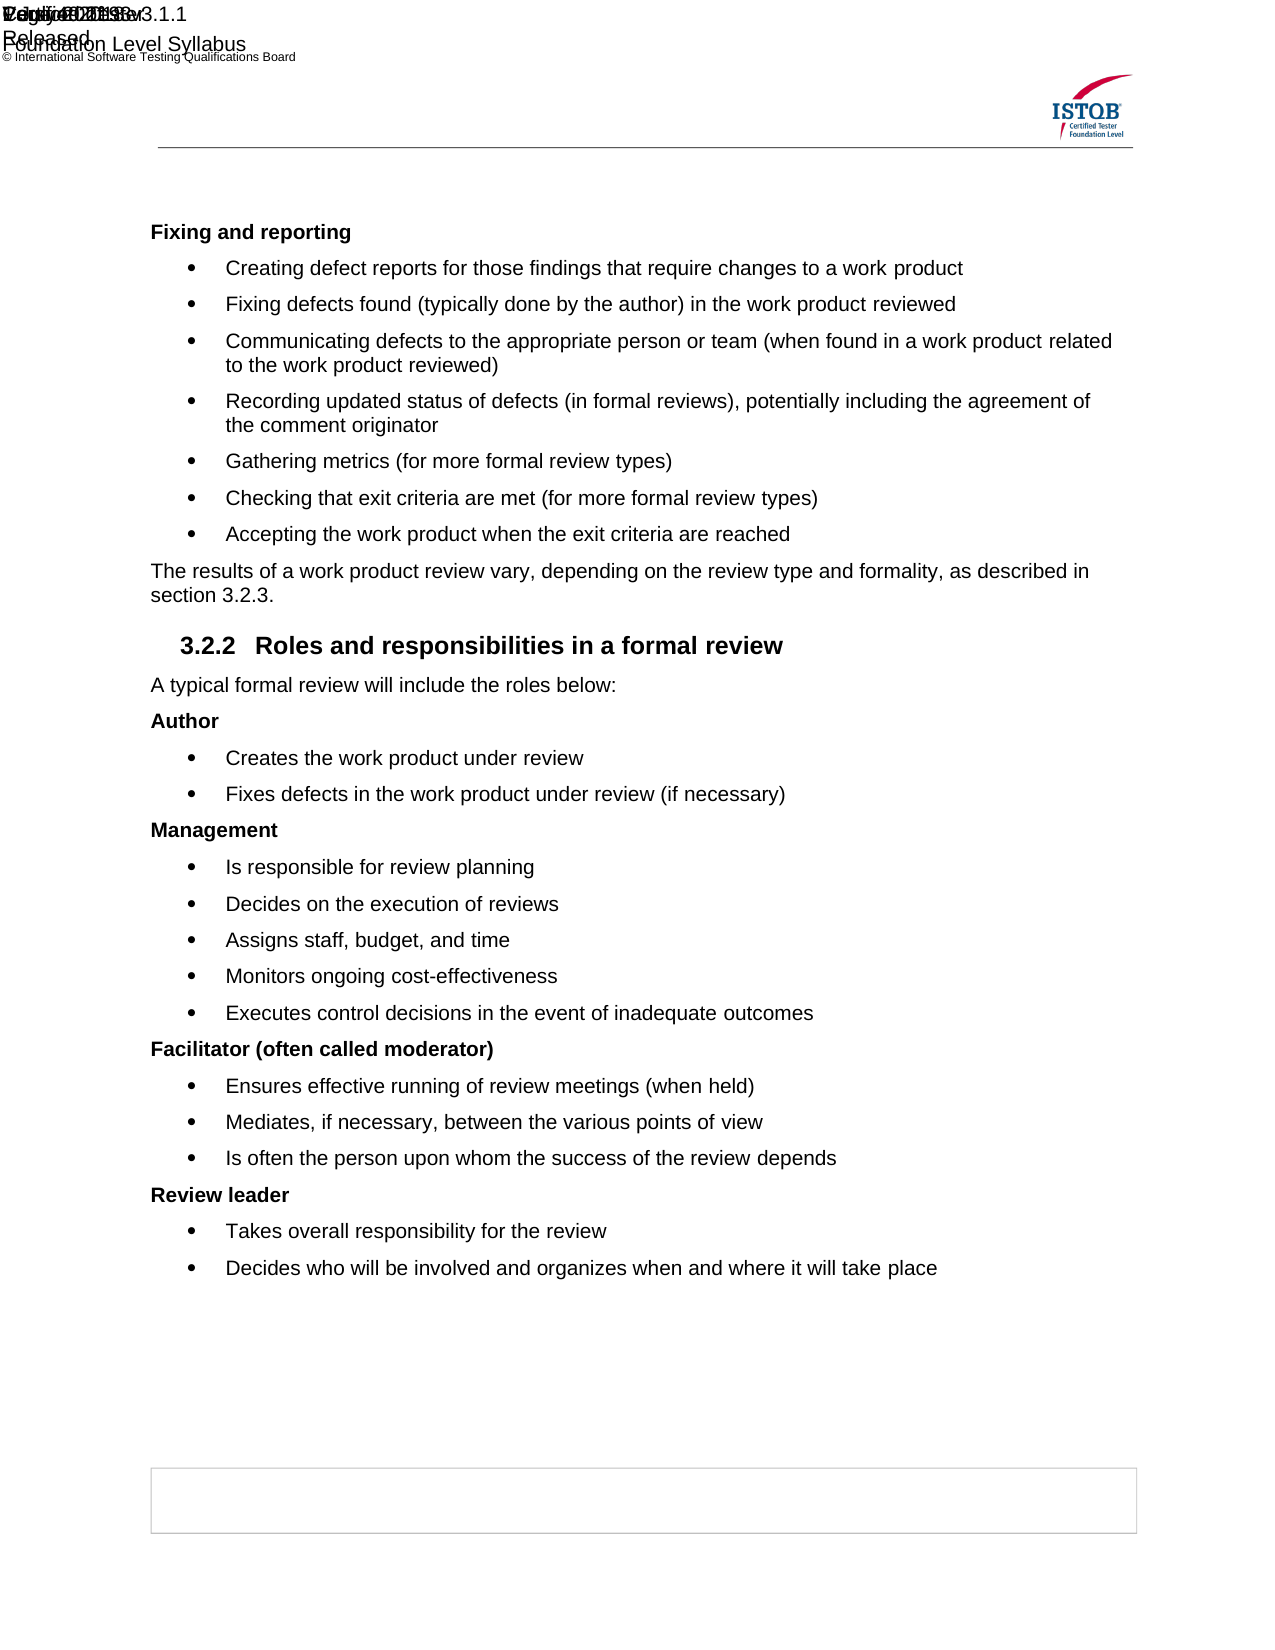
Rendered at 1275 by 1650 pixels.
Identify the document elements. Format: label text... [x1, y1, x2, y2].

list Ensures effective running of review meetings (when held) [188, 1074, 1150, 1098]
list Executes control decisions in the event of inadequate outcomes [188, 1001, 1150, 1024]
subtitle Facilitator (often called moderator) [150, 1037, 1150, 1061]
list Fixing defects found (typically done by the author) in the work product reviewed [188, 292, 1150, 316]
list Mediates, if necessary, between the various points of view [188, 1110, 1150, 1134]
text The results of a work product review vary, depending on the review type and formality, as described in section 3.2.3. [150, 559, 1093, 607]
list Decides who will be involved and organizes when and where it will take place [188, 1255, 1150, 1279]
subtitle Roles and responsibilities in a formal review [180, 631, 1150, 660]
list Decides on the execution of reviews [188, 891, 1150, 916]
list Creating defect reports for those findings that require changes to a work product [188, 256, 1150, 280]
subtitle Fixing and reporting [150, 219, 1150, 243]
list Recording updated status of defects (in formal reviews), potentially including the agreement of the comment originator [188, 389, 1092, 437]
list Monitors ongoing cost-effectiveness [188, 964, 1150, 988]
subtitle Author [150, 709, 1150, 733]
list Communicating defects to the appropriate person or team (when found in a work product related to the work product reviewed) [188, 329, 1113, 377]
list Fixes defects in the work product under review (if necessary) [188, 782, 1150, 806]
text A typical formal review will include the roles below: [150, 673, 1150, 697]
list Accepting the work product when the exit criteria are reached [188, 522, 1150, 546]
subtitle Review leader [150, 1183, 1150, 1207]
list Creates the work product under review [188, 746, 1150, 770]
subtitle Management [150, 818, 1150, 842]
list Takes overall responsibility for the review [188, 1219, 1150, 1243]
list Is often the person upon whom the success of the review depends [188, 1146, 1150, 1170]
list Checking that exit criteria are met (for more formal review types) [188, 486, 1150, 510]
picture [1036, 58, 1148, 161]
list Assigns staff, budget, and time [188, 928, 1150, 952]
list Is responsible for review planning [188, 855, 1150, 879]
list Gathering metrics (for more formal review types) [188, 449, 1150, 473]
